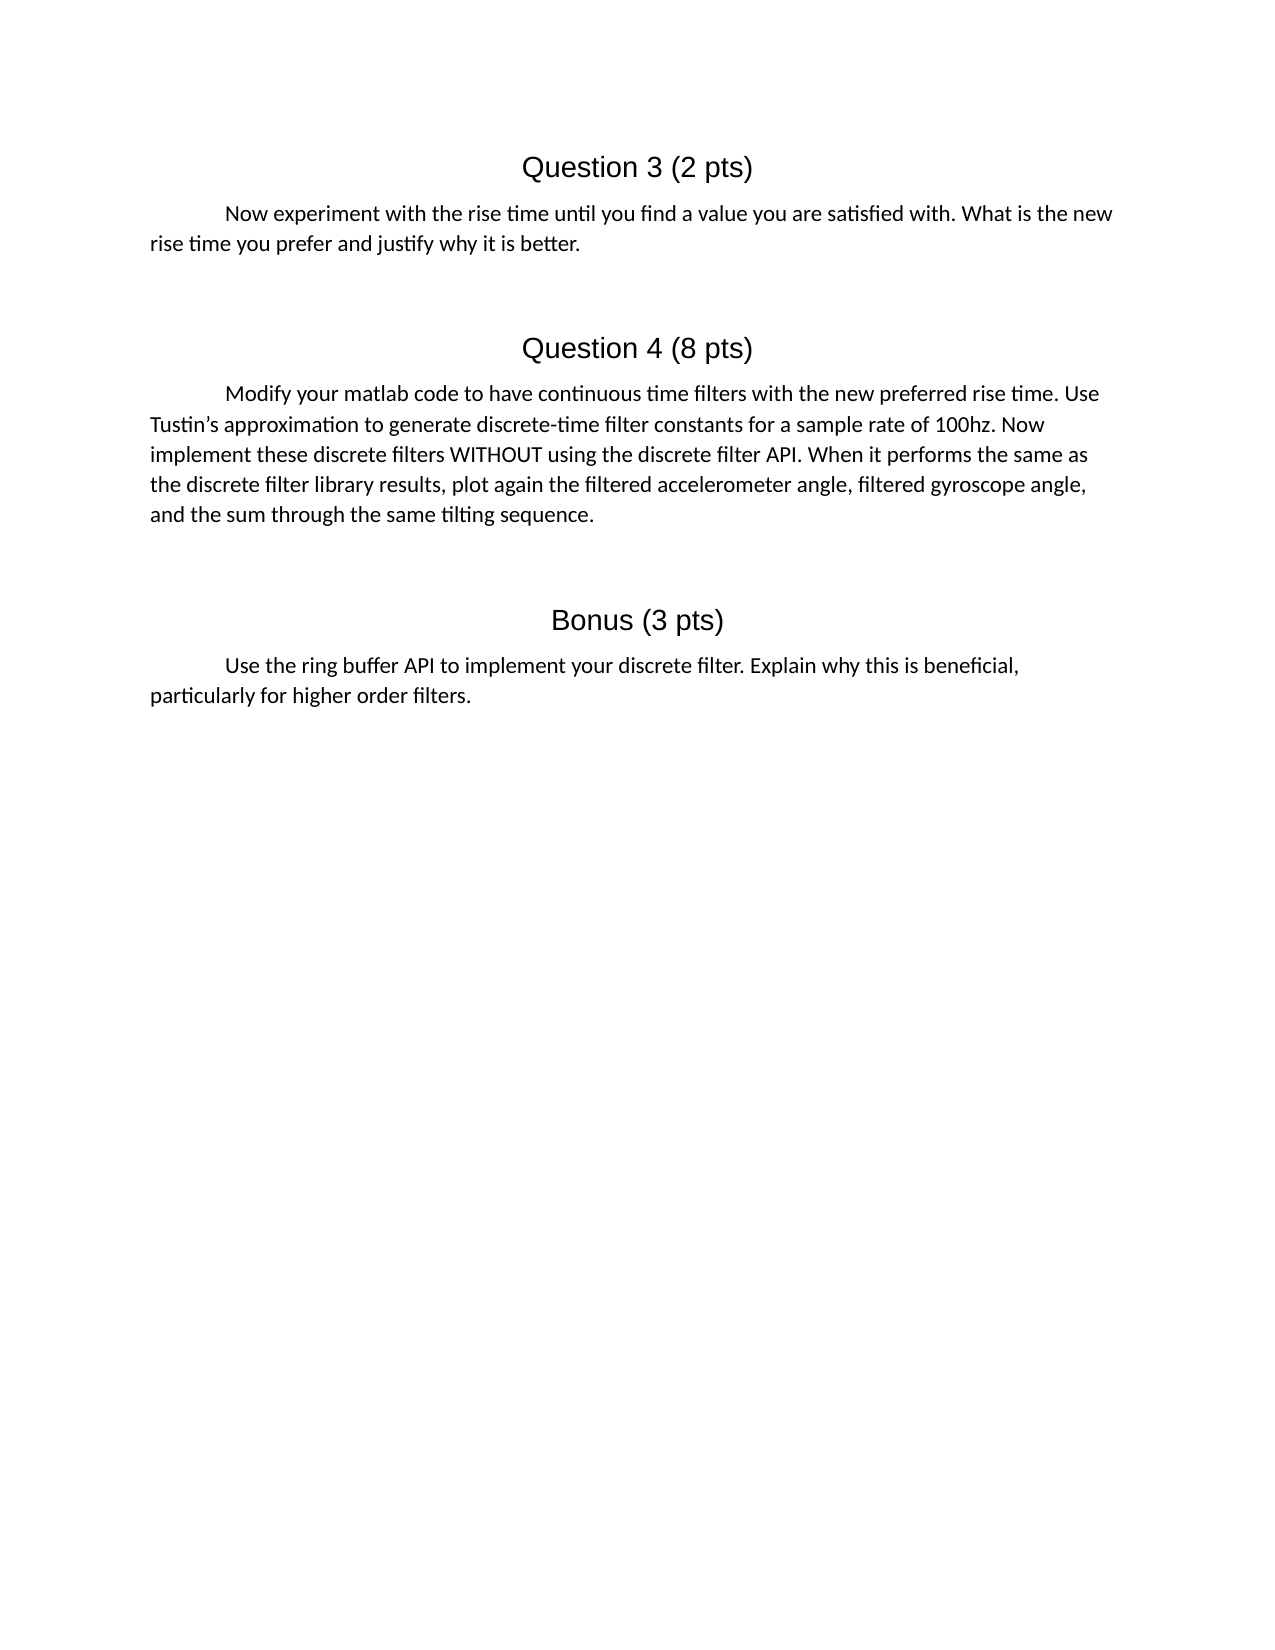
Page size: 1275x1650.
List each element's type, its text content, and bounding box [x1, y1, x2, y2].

subtitle Question 3 (2 pts) [150, 150, 1125, 183]
text Use the ring buffer API to implement your discrete filter. Explain why this is beneficial, particularly for higher order filters. [150, 651, 1125, 709]
text Modify your matlab code to have continuous time filters with the new preferred rise time. Use Tustin’s approximation to generate discrete-time filter constants for a sample rate of 100hz. Now implement these discrete filters WITHOUT using the discrete filter API. When it performs the same as the discrete filter library results, plot again the filtered accelerometer angle, filtered gyroscope angle, and the sum through the same tilting sequence. [150, 379, 1125, 528]
text Now experiment with the rise time until you find a value you are satisfied with. What is the new rise time you prefer and justify why it is better. [150, 199, 1125, 257]
subtitle Bonus (3 pts) [150, 602, 1125, 636]
subtitle Question 4 (8 pts) [150, 331, 1125, 364]
